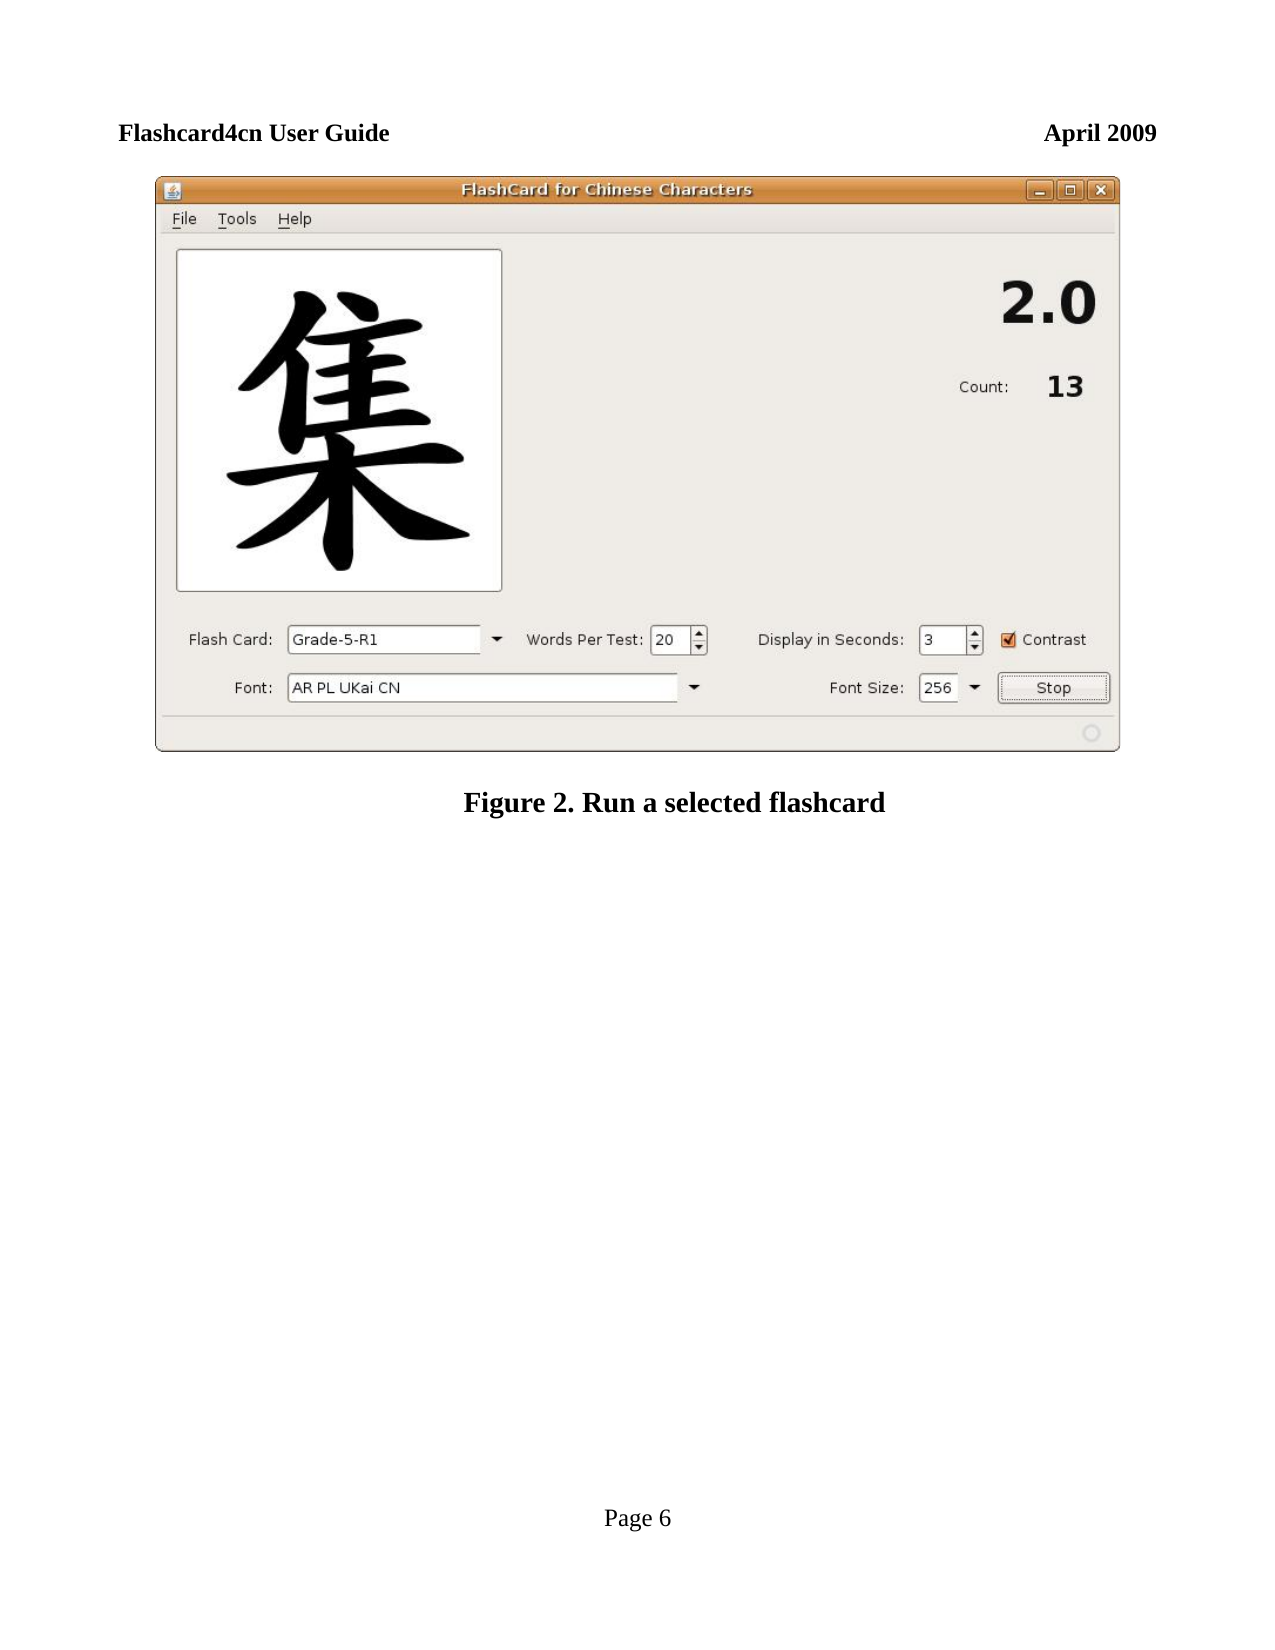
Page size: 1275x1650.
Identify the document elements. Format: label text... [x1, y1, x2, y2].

picture [155, 176, 1121, 752]
text Figure 2. Run a selected flashcard [192, 785, 1157, 818]
